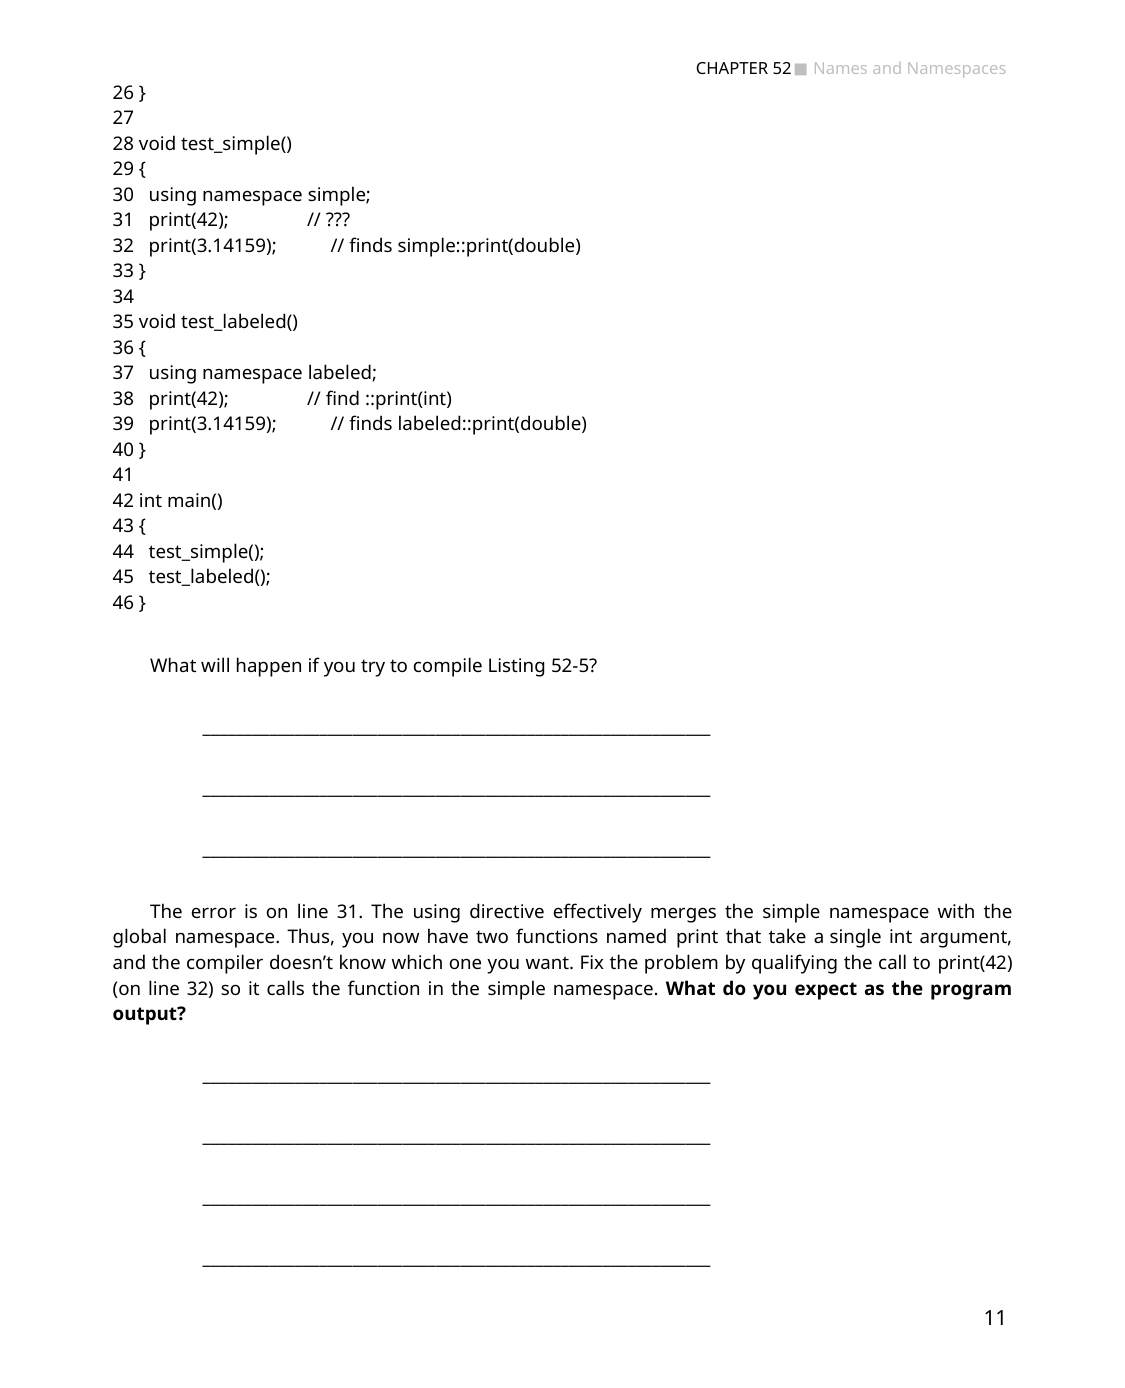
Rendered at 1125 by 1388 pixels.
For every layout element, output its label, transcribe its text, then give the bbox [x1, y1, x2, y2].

text 40 } [112, 436, 1012, 462]
text 42 int main() [112, 487, 1012, 513]
text 45 test_labeled(); [112, 564, 1012, 589]
list _____________________________________________________________ [202, 1122, 1012, 1148]
list _____________________________________________________________ [202, 774, 1012, 800]
text 33 } [112, 258, 1012, 283]
list _____________________________________________________________ [202, 835, 1012, 861]
text 36 { [112, 334, 1012, 360]
text 41 [112, 462, 1012, 487]
list _____________________________________________________________ [202, 1183, 1012, 1209]
text 29 { [112, 156, 1012, 181]
text What will happen if you try to compile Listing 52-5? [112, 652, 1012, 678]
text 38 print(42); // find ::print(int) [112, 385, 1012, 411]
list _____________________________________________________________ [202, 1061, 1012, 1087]
text 46 } [112, 589, 1012, 615]
text 26 } [112, 79, 1012, 104]
text 35 void test_labeled() [112, 309, 1012, 334]
list _____________________________________________________________ [202, 713, 1012, 739]
text 37 using namespace labeled; [112, 360, 1012, 385]
text 34 [112, 283, 1012, 309]
text 39 print(3.14159); // finds labeled::print(double) [112, 411, 1012, 436]
text 31 print(42); // ??? [112, 207, 1012, 232]
text The error is on line 31. The using directive effectively merges the simple namespace with the global namespace. Thus, you now have two functions named print that take a single int argument, and the compiler doesn’t know which one you want. Fix the problem by qualifying the call to print(42) (on line 32) so it calls the function in the simple namespace. What do you expect as the program output? [112, 898, 1012, 1026]
text 30 using namespace simple; [112, 181, 1012, 207]
text 27 [112, 104, 1012, 130]
text 43 { [112, 513, 1012, 538]
list _____________________________________________________________ [202, 1244, 1012, 1269]
text 28 void test_simple() [112, 130, 1012, 156]
text 32 print(3.14159); // finds simple::print(double) [112, 232, 1012, 258]
text 44 test_simple(); [112, 538, 1012, 564]
